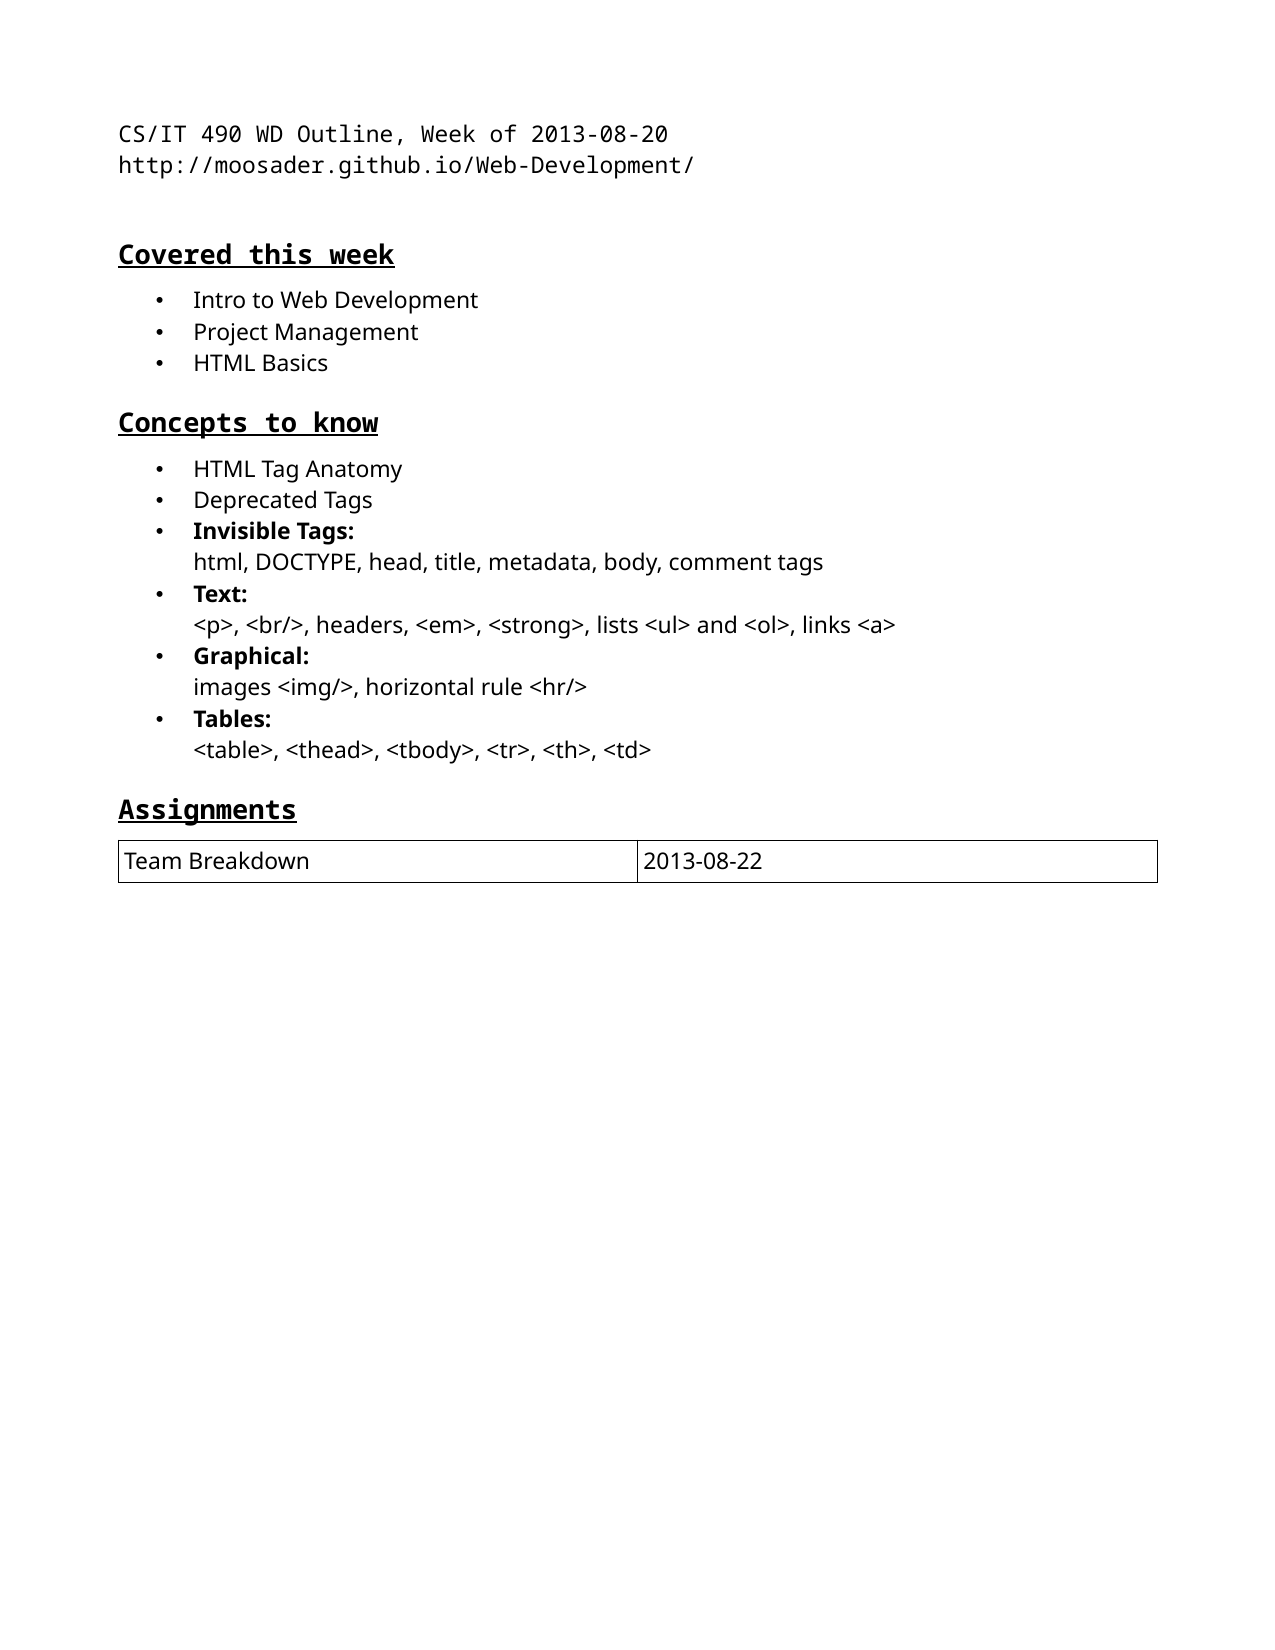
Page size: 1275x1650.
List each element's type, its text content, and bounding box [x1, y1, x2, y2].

list HTML Tag Anatomy [156, 453, 1157, 484]
list Invisible Tags: html, DOCTYPE, head, title, metadata, body, comment tags [156, 515, 1157, 578]
subtitle Assignments [118, 790, 1157, 827]
table_header 2013-08-22 [638, 841, 1157, 882]
subtitle Concepts to know [118, 403, 1157, 440]
table_header Team Breakdown [119, 841, 637, 882]
list Intro to Web Development [156, 284, 1157, 316]
list Graphical: images <img/>, horizontal rule <hr/> [156, 640, 1157, 703]
list Tables: <table>, <thead>, <tbody>, <tr>, <th>, <td> [156, 703, 1157, 765]
subtitle Covered this week [118, 235, 1157, 272]
list HTML Basics [156, 347, 1157, 378]
list Deprecated Tags [156, 484, 1157, 515]
list Project Management [156, 316, 1157, 347]
list Text: <p>, <br/>, headers, <em>, <strong>, lists <ul> and <ol>, links <a> [156, 578, 1157, 640]
